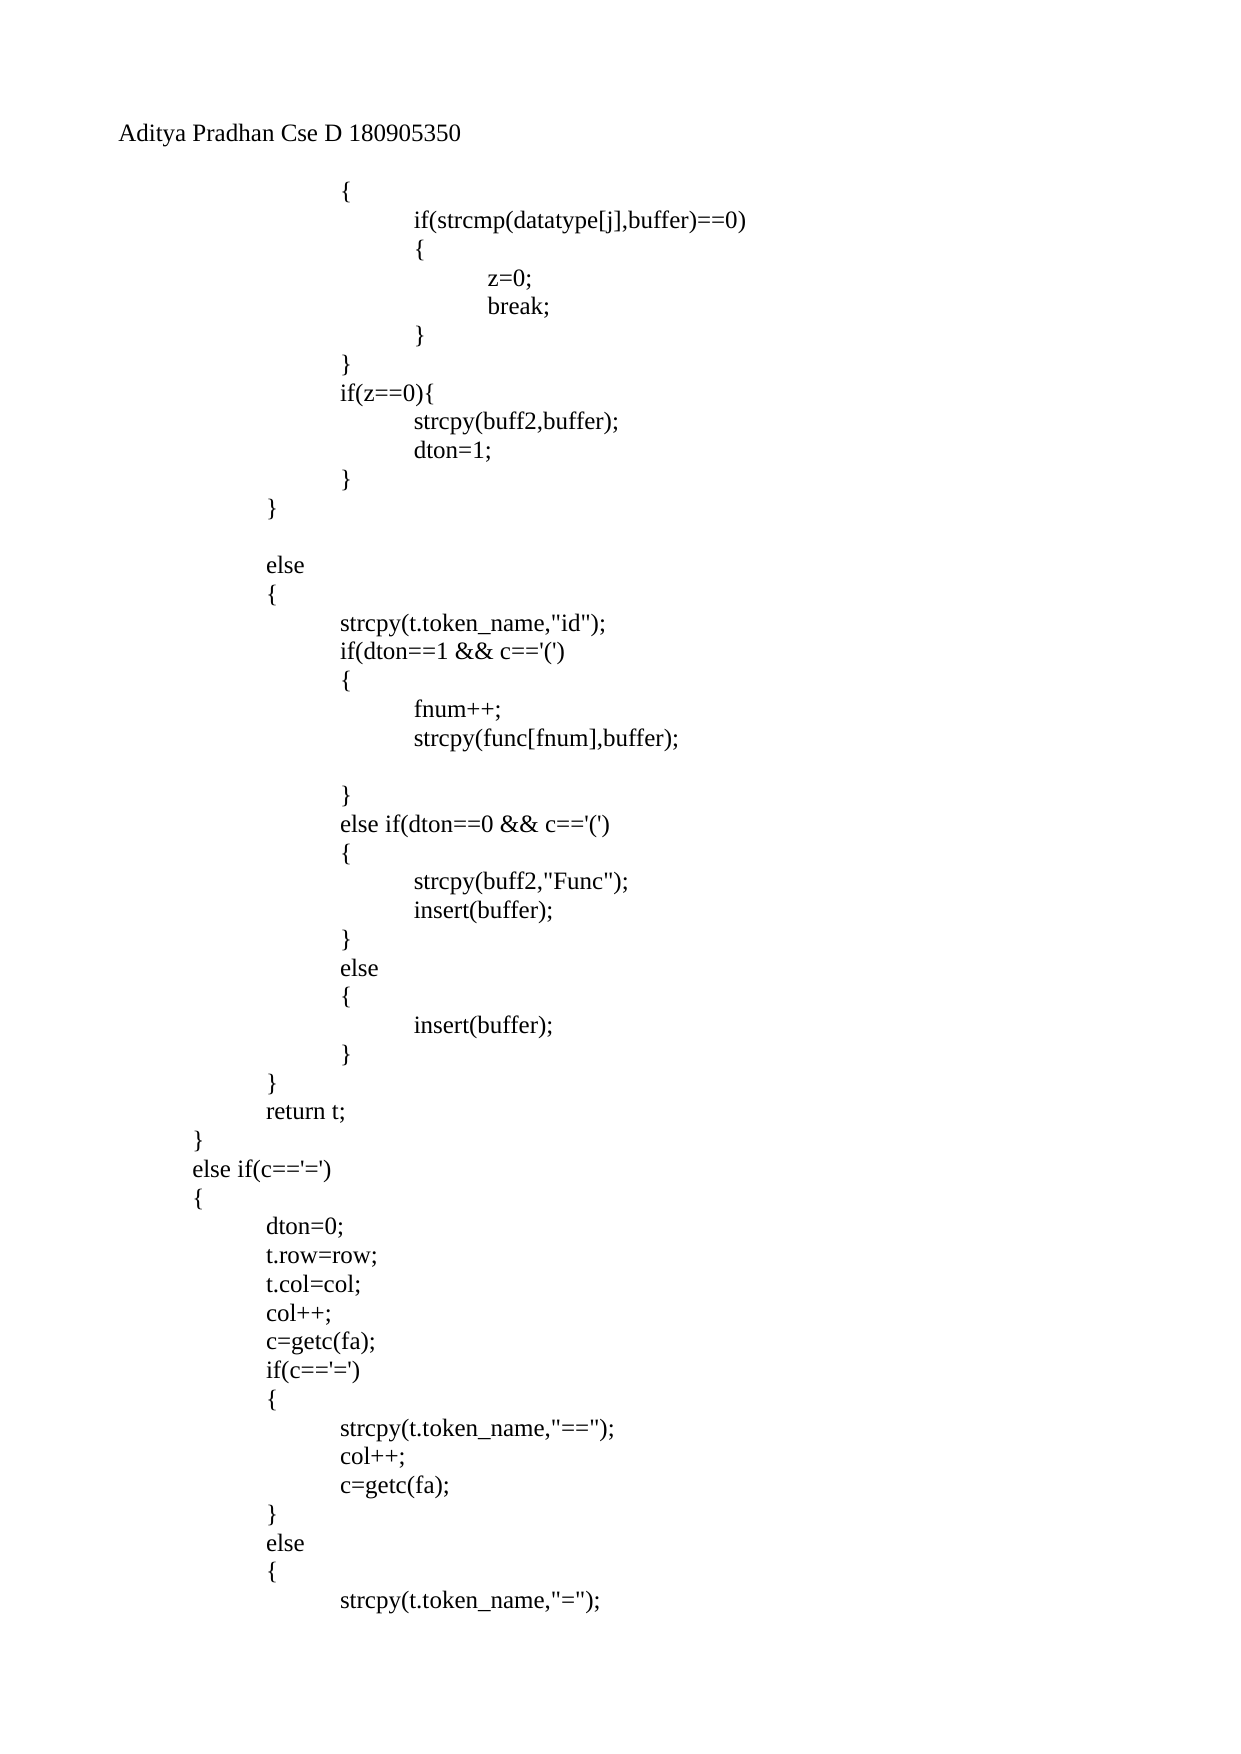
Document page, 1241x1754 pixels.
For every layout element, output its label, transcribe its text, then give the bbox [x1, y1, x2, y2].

text } [118, 320, 1122, 349]
text strcpy(buff2,"Func"); [118, 866, 1122, 895]
text { [118, 1556, 1122, 1585]
text } [118, 1499, 1122, 1528]
text else [118, 953, 1122, 981]
text } [118, 924, 1122, 953]
text c=getc(fa); [118, 1326, 1122, 1355]
text else if(c=='=') [118, 1154, 1122, 1183]
text else [118, 550, 1122, 579]
text { [118, 176, 1122, 205]
text } [118, 1039, 1122, 1068]
text { [118, 579, 1122, 608]
text strcpy(buff2,buffer); [118, 406, 1122, 435]
text col++; [118, 1298, 1122, 1326]
text t.col=col; [118, 1269, 1122, 1298]
text else if(dton==0 && c=='(') [118, 809, 1122, 838]
text strcpy(func[fnum],buffer); [118, 723, 1122, 751]
text return t; [118, 1096, 1122, 1125]
text if(dton==1 && c=='(') [118, 636, 1122, 665]
text dton=0; [118, 1211, 1122, 1240]
text { [118, 838, 1122, 866]
text if(z==0){ [118, 378, 1122, 406]
text strcpy(t.token_name,"=="); [118, 1413, 1122, 1441]
text } [118, 493, 1122, 521]
text dton=1; [118, 435, 1122, 464]
text } [118, 1125, 1122, 1154]
text strcpy(t.token_name,"id"); [118, 608, 1122, 636]
text break; [118, 291, 1122, 320]
text } [118, 780, 1122, 809]
text z=0; [118, 263, 1122, 291]
text fnum++; [118, 694, 1122, 723]
text if(strcmp(datatype[j],buffer)==0) [118, 205, 1122, 234]
text { [118, 1384, 1122, 1413]
text insert(buffer); [118, 1010, 1122, 1039]
text else [118, 1528, 1122, 1556]
text { [118, 665, 1122, 694]
text { [118, 981, 1122, 1010]
text { [118, 234, 1122, 263]
text } [118, 349, 1122, 378]
text if(c=='=') [118, 1355, 1122, 1384]
text t.row=row; [118, 1240, 1122, 1269]
text c=getc(fa); [118, 1470, 1122, 1499]
text strcpy(t.token_name,"="); [118, 1585, 1122, 1614]
text } [118, 464, 1122, 493]
text insert(buffer); [118, 895, 1122, 924]
text { [118, 1183, 1122, 1211]
text } [118, 1068, 1122, 1096]
text col++; [118, 1441, 1122, 1470]
